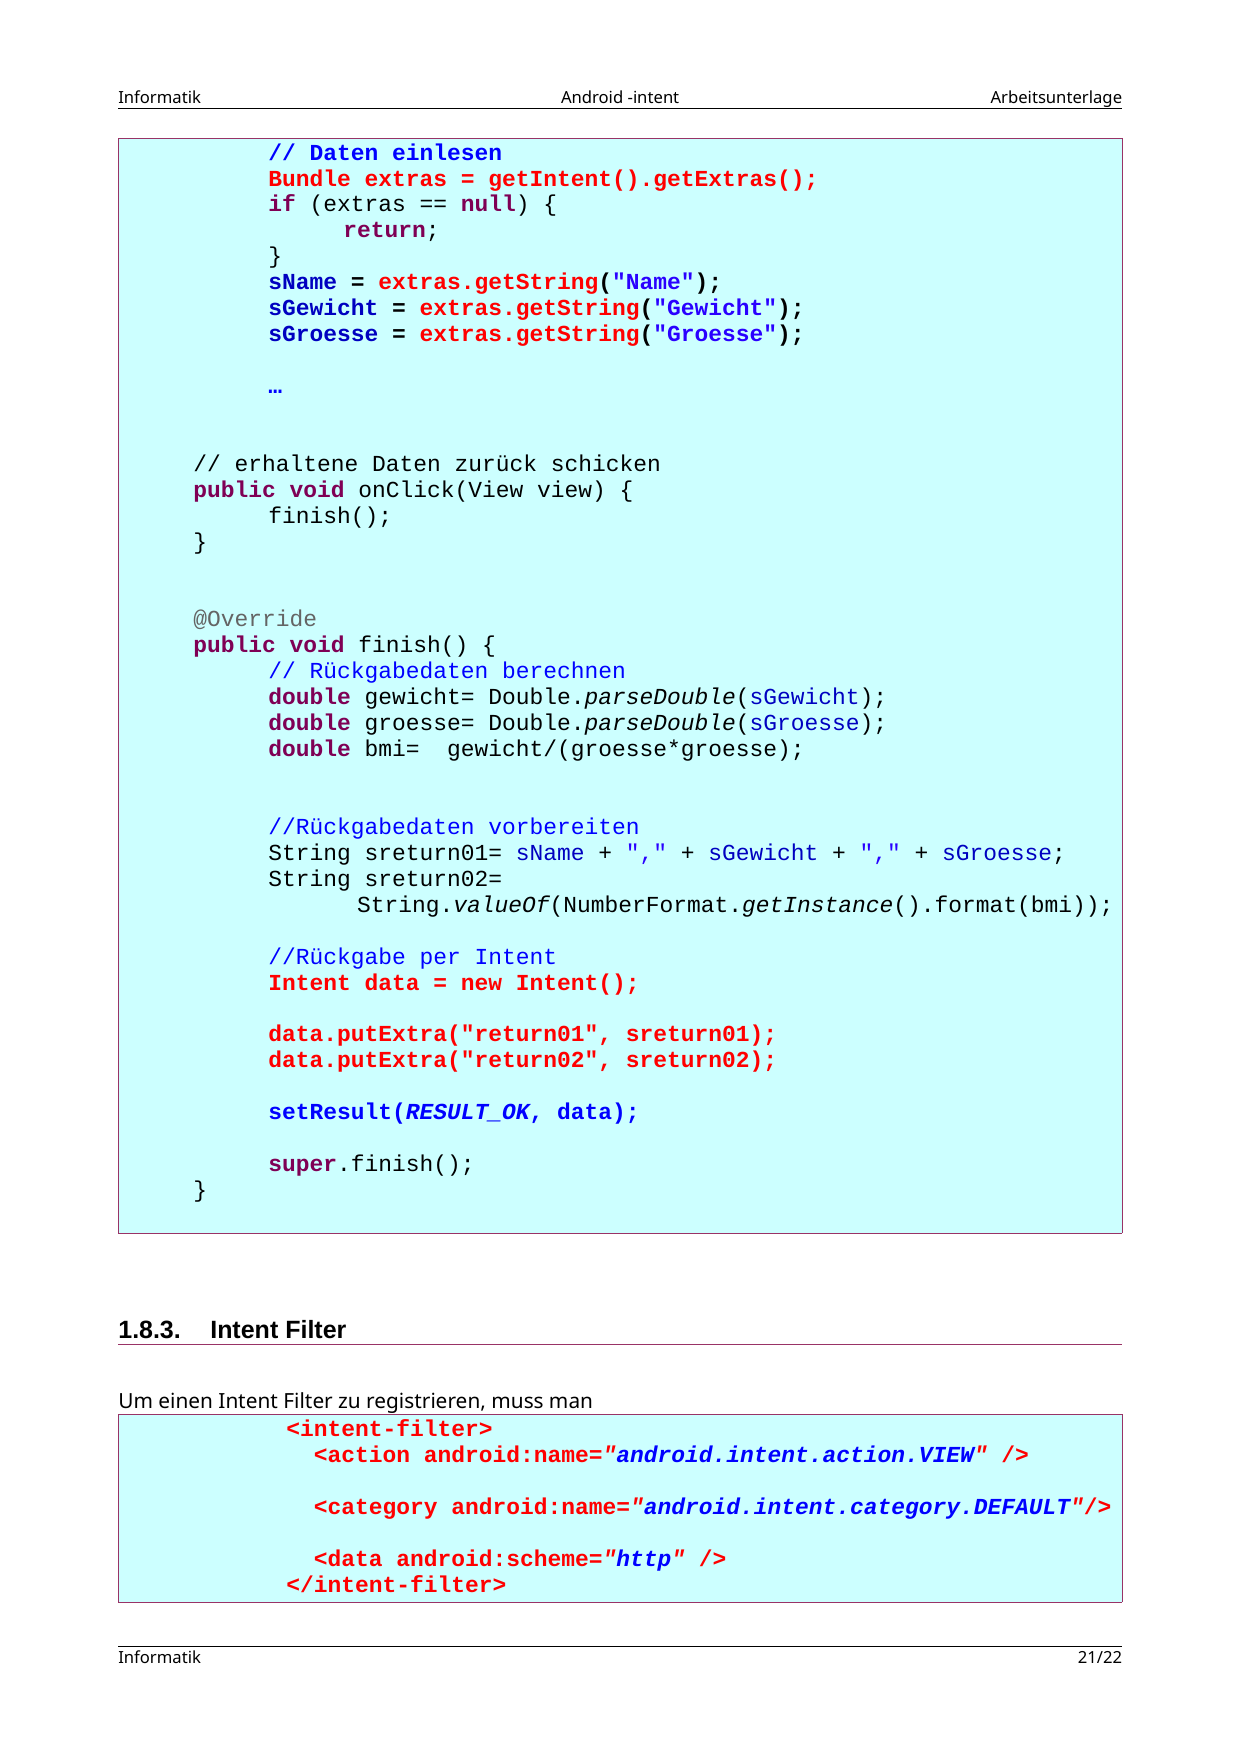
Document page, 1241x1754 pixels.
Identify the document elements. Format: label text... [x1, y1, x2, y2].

text String sreturn01= sName + "," + sGewicht + "," + sGroesse; [119, 838, 1122, 864]
text data.putExtra("return01", sreturn01); [119, 1020, 1122, 1046]
text // Rückgabedaten berechnen [119, 657, 1122, 683]
text } [119, 1175, 1122, 1201]
text if (extras == null) { [119, 190, 1122, 216]
text Bundle extras = getIntent().getExtras(); [119, 164, 1122, 190]
text data.putExtra("return02", sreturn02); [119, 1046, 1122, 1072]
text public void onClick(View view) { [119, 475, 1122, 501]
text Intent data = new Intent(); [119, 968, 1122, 994]
text super.finish(); [119, 1149, 1122, 1175]
text String sreturn02= [119, 864, 1122, 890]
text String.valueOf(NumberFormat.getInstance().format(bmi)); [119, 890, 1122, 916]
text double gewicht= Double.parseDouble(sGewicht); [119, 683, 1122, 708]
text double bmi= gewicht/(groesse*groesse); [119, 734, 1122, 760]
text <data android:scheme="http" /> [119, 1544, 1122, 1570]
text sGewicht = extras.getString("Gewicht"); [119, 293, 1122, 319]
subtitle Intent Filter [118, 1315, 1122, 1344]
text … [119, 371, 1122, 397]
text Um einen Intent Filter zu registrieren, muss man [118, 1386, 1122, 1414]
text //Rückgabedaten vorbereiten [119, 812, 1122, 838]
text } [119, 527, 1122, 553]
text <category android:name="android.intent.category.DEFAULT"/> [119, 1492, 1122, 1518]
text <intent-filter> [119, 1415, 1122, 1440]
text setResult(RESULT_OK, data); [119, 1098, 1122, 1123]
text double groesse= Double.parseDouble(sGroesse); [119, 708, 1122, 734]
text return; [119, 216, 1122, 242]
text <action android:name="android.intent.action.VIEW" /> [119, 1440, 1122, 1466]
text sName = extras.getString("Name"); [119, 268, 1122, 293]
text //Rückgabe per Intent [119, 942, 1122, 968]
text // erhaltene Daten zurück schicken [119, 449, 1122, 475]
text public void finish() { [119, 631, 1122, 657]
text } [119, 242, 1122, 268]
text finish(); [119, 501, 1122, 527]
text </intent-filter> [119, 1570, 1122, 1602]
text // Daten einlesen [119, 139, 1122, 164]
text @Override [119, 605, 1122, 631]
text sGroesse = extras.getString("Groesse"); [119, 319, 1122, 345]
